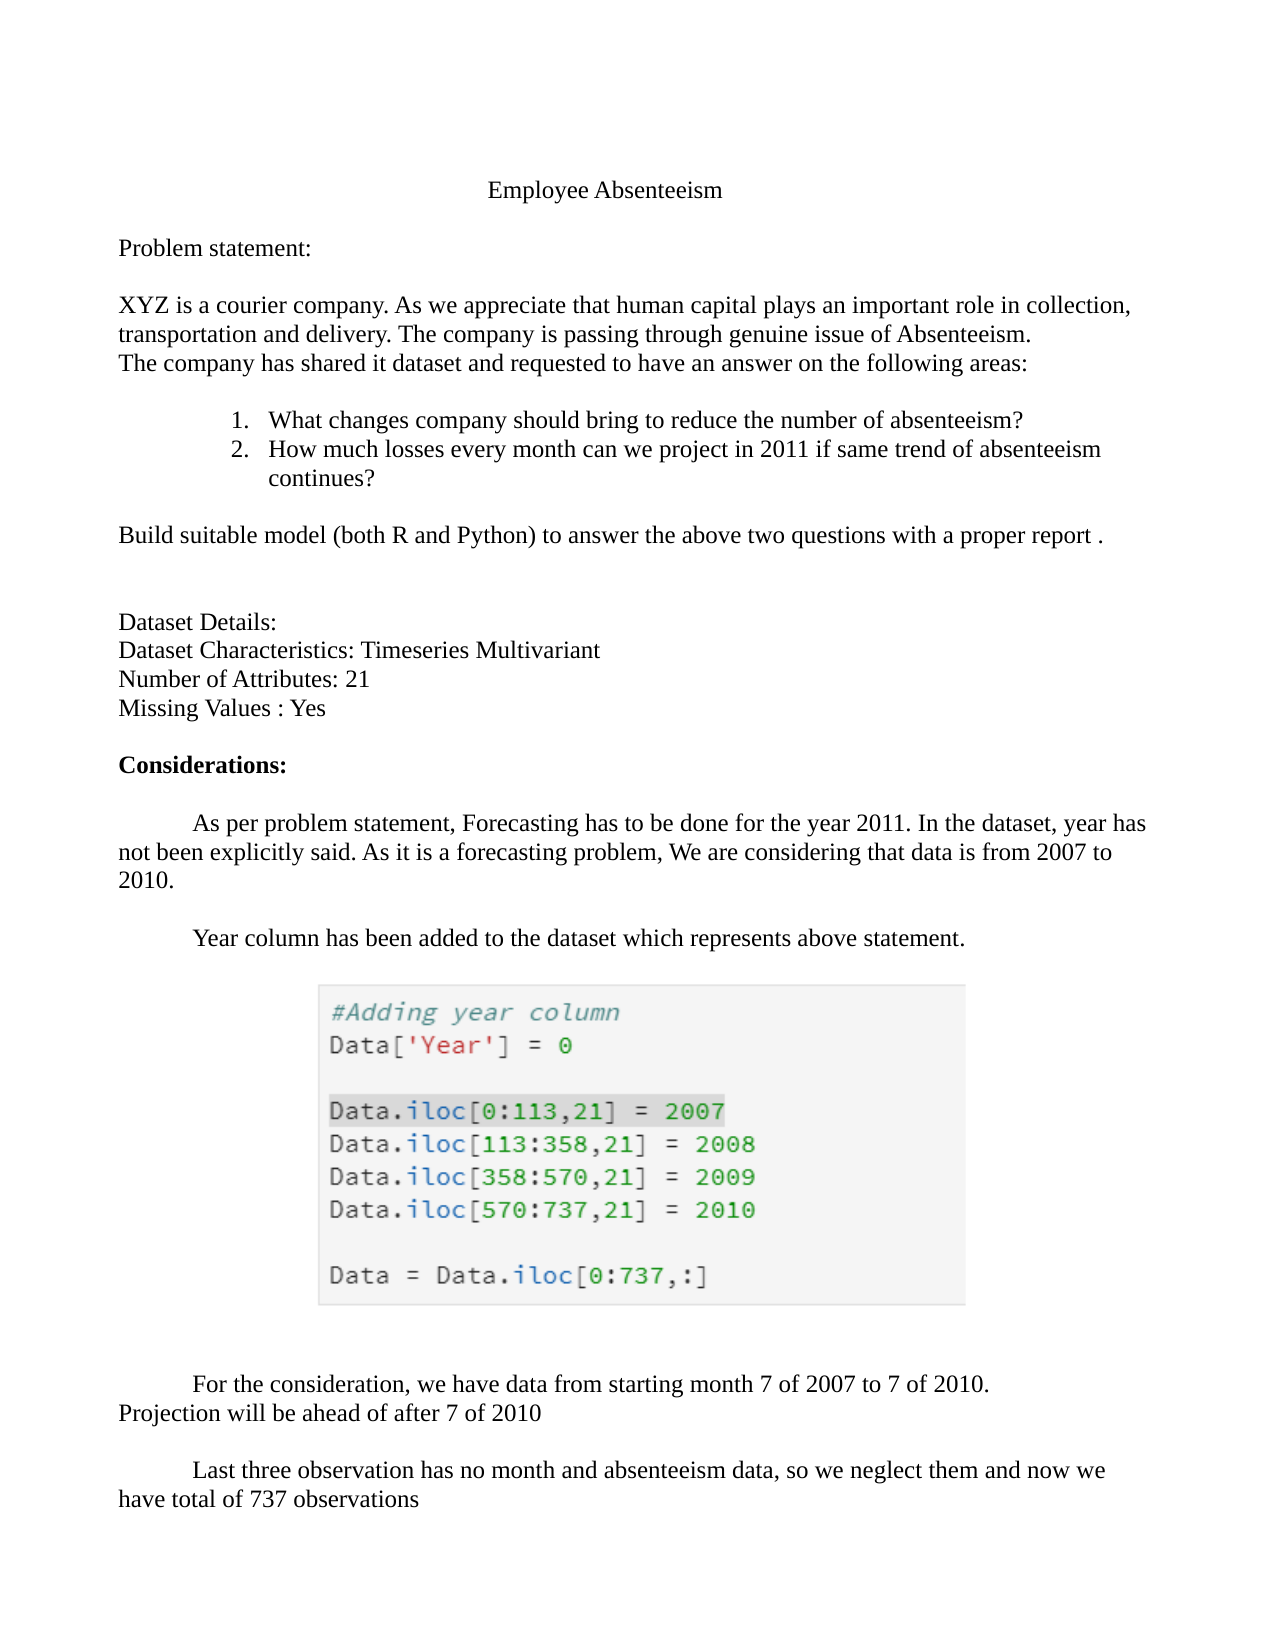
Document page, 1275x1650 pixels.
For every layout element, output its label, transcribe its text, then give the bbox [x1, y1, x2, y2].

text For the consideration, we have data from starting month 7 of 2007 to 7 of 2010. [118, 1369, 1157, 1398]
text The company has shared it dataset and requested to have an answer on the following areas: [118, 348, 1157, 377]
text Build suitable model (both R and Python) to answer the above two questions with a proper report . [118, 521, 1157, 549]
text Missing Values : Yes [118, 693, 1157, 722]
text Employee Absenteeism [118, 176, 1157, 204]
text Dataset Characteristics: Timeseries Multivariant [118, 636, 1157, 664]
text XYZ is a courier company. As we appreciate that human capital plays an important role in collection, transportation and delivery. The company is passing through genuine issue of Absenteeism. [118, 291, 1157, 348]
text Number of Attributes: 21 [118, 664, 1157, 693]
picture [309, 980, 966, 1312]
list How much losses every month can we project in 2011 if same trend of absenteeism continues? [231, 434, 1157, 492]
text Dataset Details: [118, 607, 1157, 636]
text Last three observation has no month and absenteeism data, so we neglect them and now we have total of 737 observations [118, 1456, 1157, 1513]
text As per problem statement, Forecasting has to be done for the year 2011. In the dataset, year has not been explicitly said. As it is a forecasting problem, We are considering that data is from 2007 to 2010. [118, 808, 1157, 894]
list What changes company should bring to reduce the number of absenteeism? [231, 406, 1157, 434]
text Considerations: [118, 751, 1157, 779]
text Problem statement: [118, 233, 1157, 262]
text Year column has been added to the dataset which represents above statement. [118, 923, 1157, 952]
text Projection will be ahead of after 7 of 2010 [118, 1398, 1157, 1427]
